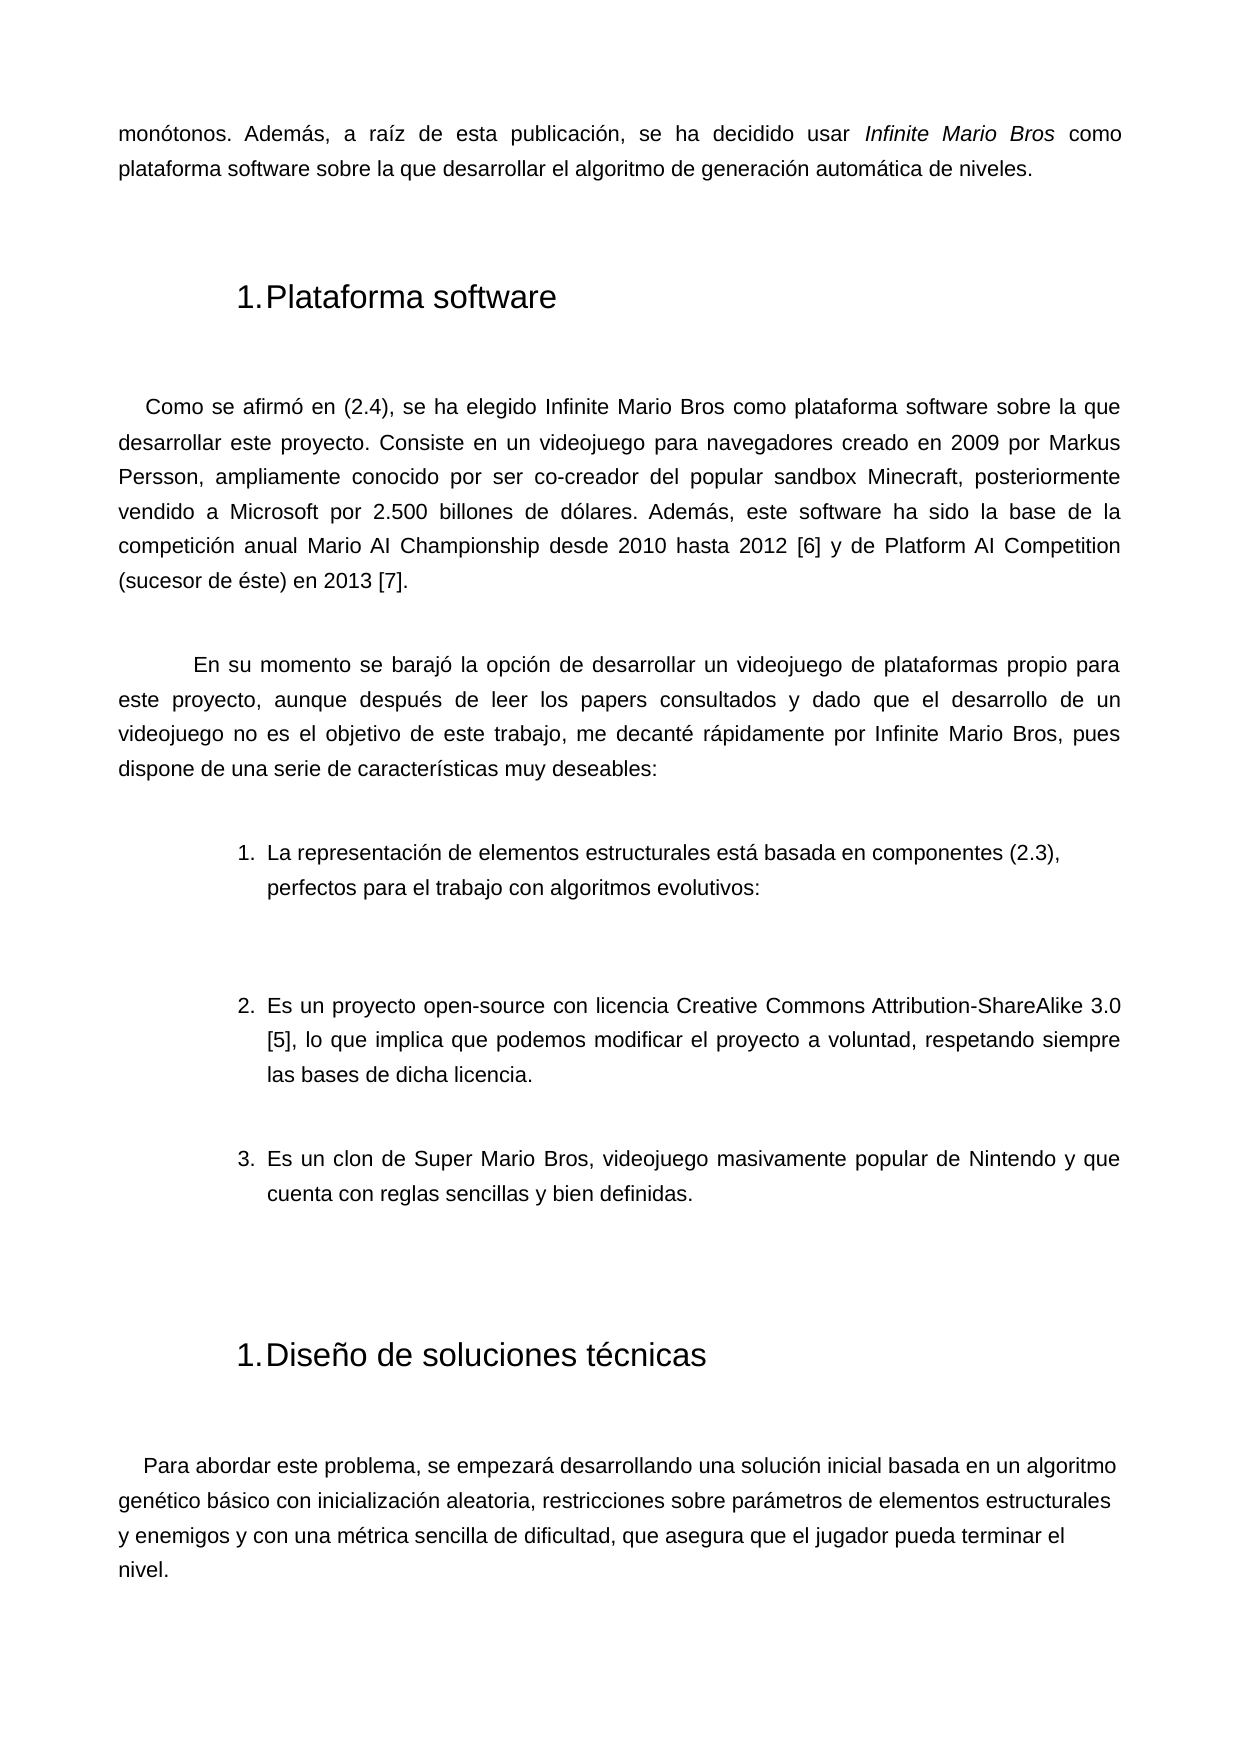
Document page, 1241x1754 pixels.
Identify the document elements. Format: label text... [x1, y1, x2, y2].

list Es un clon de Super Mario Bros, videojuego masivamente popular de Nintendo y que cuenta con reglas sencillas y bien definidas. [237, 1146, 1122, 1206]
subtitle Diseño de soluciones técnicas [236, 1336, 1122, 1374]
subtitle Plataforma software [236, 278, 1122, 315]
text En su momento se barajó la opción de desarrollar un videojuego de plataformas propio para este proyecto, aunque después de leer los papers consultados y dado que el desarrollo de un videojuego no es el objetivo de este trabajo, me decanté rápidamente por Infinite Mario Bros, pues dispone de una serie de características muy deseables: [118, 652, 1122, 781]
list Es un proyecto open-source con licencia Creative Commons Attribution-ShareAlike 3.0 [5], lo que implica que podemos modificar el proyecto a voluntad, respetando siempre las bases de dicha licencia. [237, 993, 1122, 1087]
text monótonos. Además, a raíz de esta publicación, se ha decidido usar Infinite Mario Bros como plataforma software sobre la que desarrollar el algoritmo de generación automática de niveles. [118, 118, 1122, 182]
list La representación de elementos estructurales está basada en componentes (2.3), perfectos para el trabajo con algoritmos evolutivos: [237, 840, 1122, 899]
text Para abordar este problema, se empezará desarrollando una solución inicial basada en un algoritmo genético básico con inicialización aleatoria, restricciones sobre parámetros de elementos estructurales y enemigos y con una métrica sencilla de dificultad, que asegura que el jugador pueda terminar el nivel. [118, 1450, 1122, 1582]
text Como se afirmó en (2.4), se ha elegido Infinite Mario Bros como plataforma software sobre la que desarrollar este proyecto. Consiste en un videojuego para navegadores creado en 2009 por Markus Persson, ampliamente conocido por ser co-creador del popular sandbox Minecraft, posteriormente vendido a Microsoft por 2.500 billones de dólares. Además, este software ha sido la base de la competición anual Mario AI Championship desde 2010 hasta 2012 [6] y de Platform AI Competition (sucesor de éste) en 2013 [7]. [118, 391, 1122, 593]
